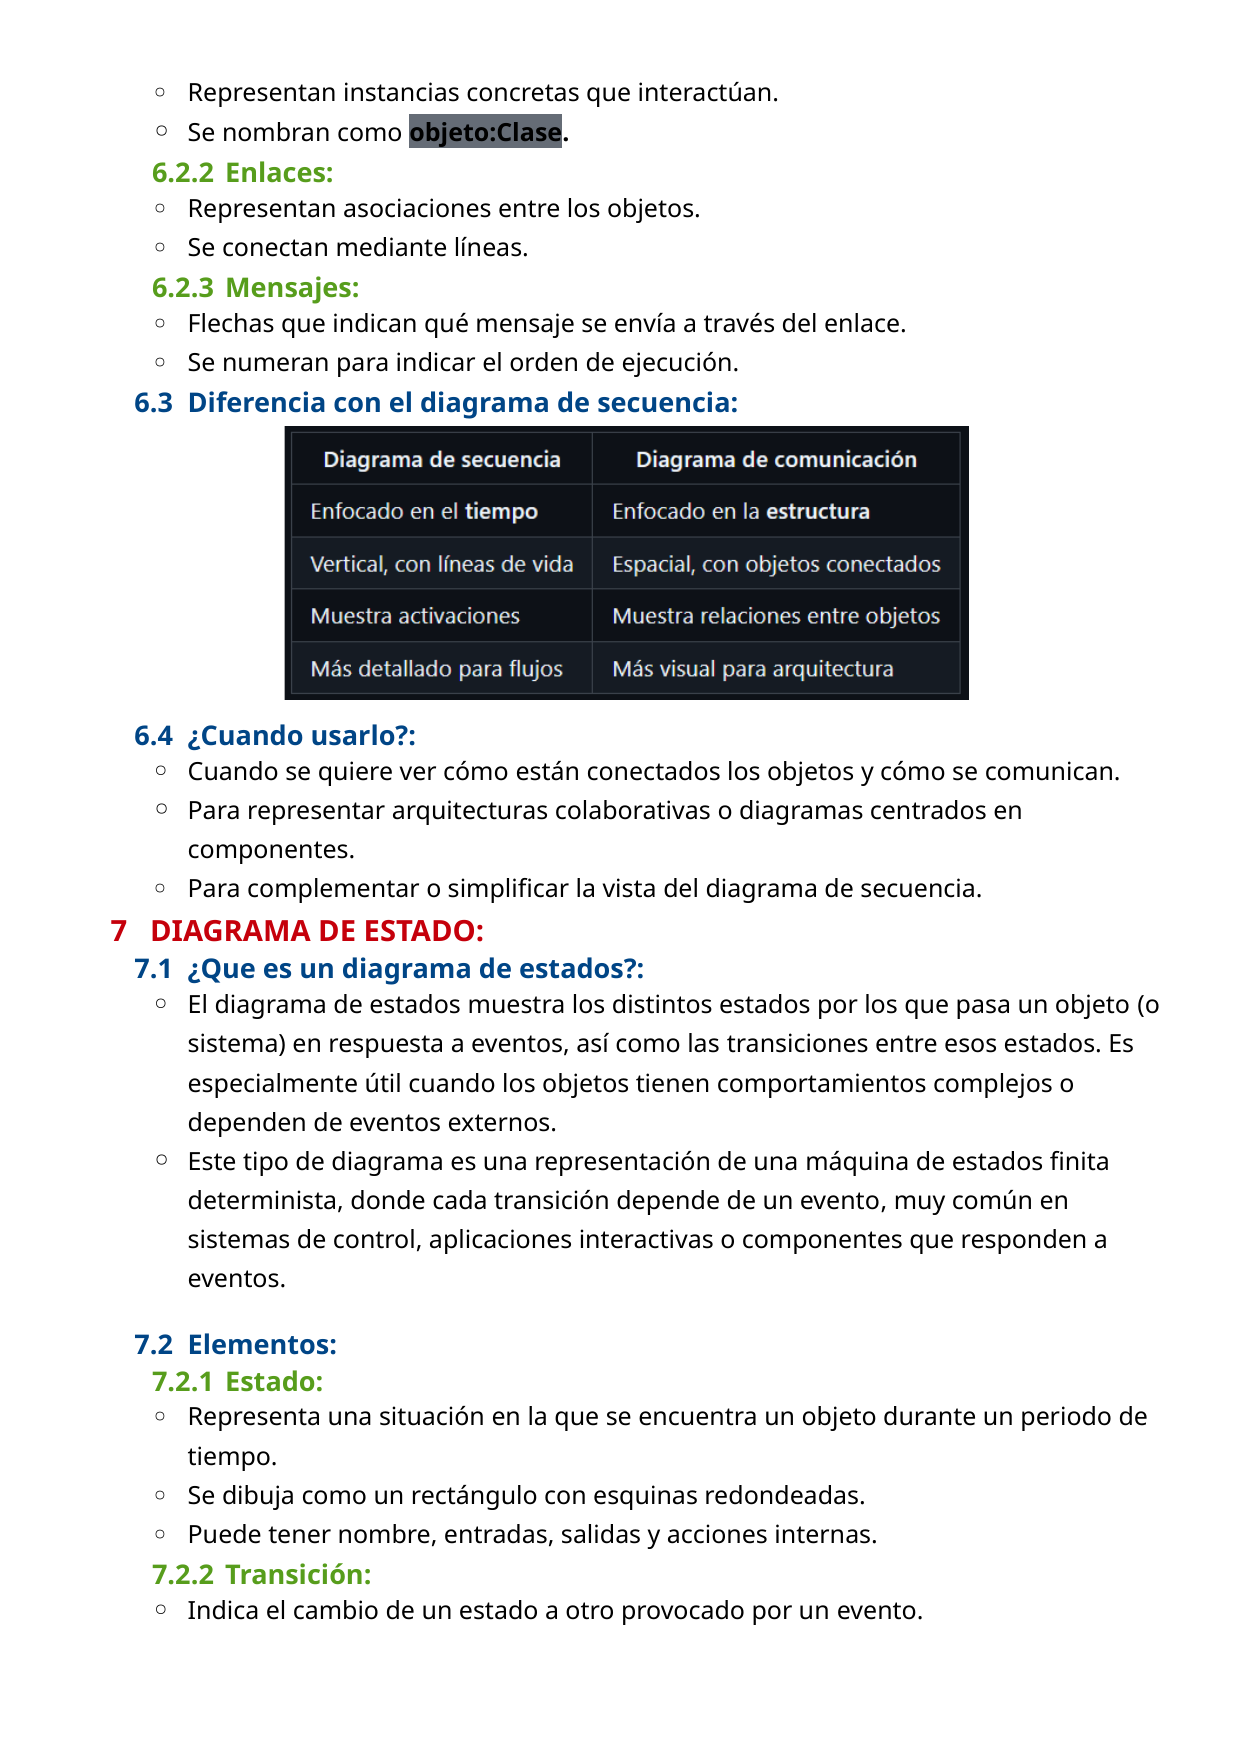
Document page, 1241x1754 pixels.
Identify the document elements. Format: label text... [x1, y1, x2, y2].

list Este tipo de diagrama es una representación de una máquina de estados finita determinista, donde cada transición depende de un evento, muy común en sistemas de control, aplicaciones interactivas o componentes que responden a eventos. [150, 1143, 1165, 1295]
list Cuando se quiere ver cómo están conectados los objetos y cómo se comunican. [150, 754, 1165, 788]
list Transición: [152, 1556, 1165, 1592]
list Representa una situación en la que se encuentra un objeto durante un periodo de tiempo. [150, 1399, 1165, 1472]
list ¿Cuando usarlo?: [134, 717, 1165, 754]
list Indica el cambio de un estado a otro provocado por un evento. [150, 1592, 1165, 1627]
list Se nombran como objeto:Clase. [150, 114, 1165, 148]
picture [284, 426, 969, 700]
list Representan asociaciones entre los objetos. [150, 190, 1165, 224]
list El diagrama de estados muestra los distintos estados por los que pasa un objeto (o sistema) en respuesta a eventos, así como las transiciones entre esos estados. Es especialmente útil cuando los objetos tienen comportamientos complejos o dependen de eventos externos. [150, 987, 1165, 1138]
list Elementos: [134, 1325, 1165, 1362]
list Flechas que indican qué mensaje se envía a través del enlace. [150, 305, 1165, 339]
list Puede tener nombre, entradas, salidas y acciones internas. [150, 1516, 1165, 1551]
list Representan instancias concretas que interactúan. [150, 75, 1165, 109]
list Se numeran para indicar el orden de ejecución. [150, 344, 1165, 379]
list Se conectan mediante líneas. [150, 229, 1165, 263]
list Para complementar o simplificar la vista del diagrama de secuencia. [150, 871, 1165, 905]
list Se dibuja como un rectángulo con esquinas redondeadas. [150, 1477, 1165, 1511]
list Estado: [152, 1362, 1165, 1399]
list ¿Que es un diagrama de estados?: [134, 950, 1165, 987]
list Diferencia con el diagrama de secuencia: [134, 384, 1165, 421]
list Mensajes: [152, 268, 1165, 305]
list DIAGRAMA DE ESTADO: [110, 910, 1165, 950]
list Para representar arquitecturas colaborativas o diagramas centrados en componentes. [150, 793, 1165, 866]
list Enlaces: [152, 153, 1165, 190]
